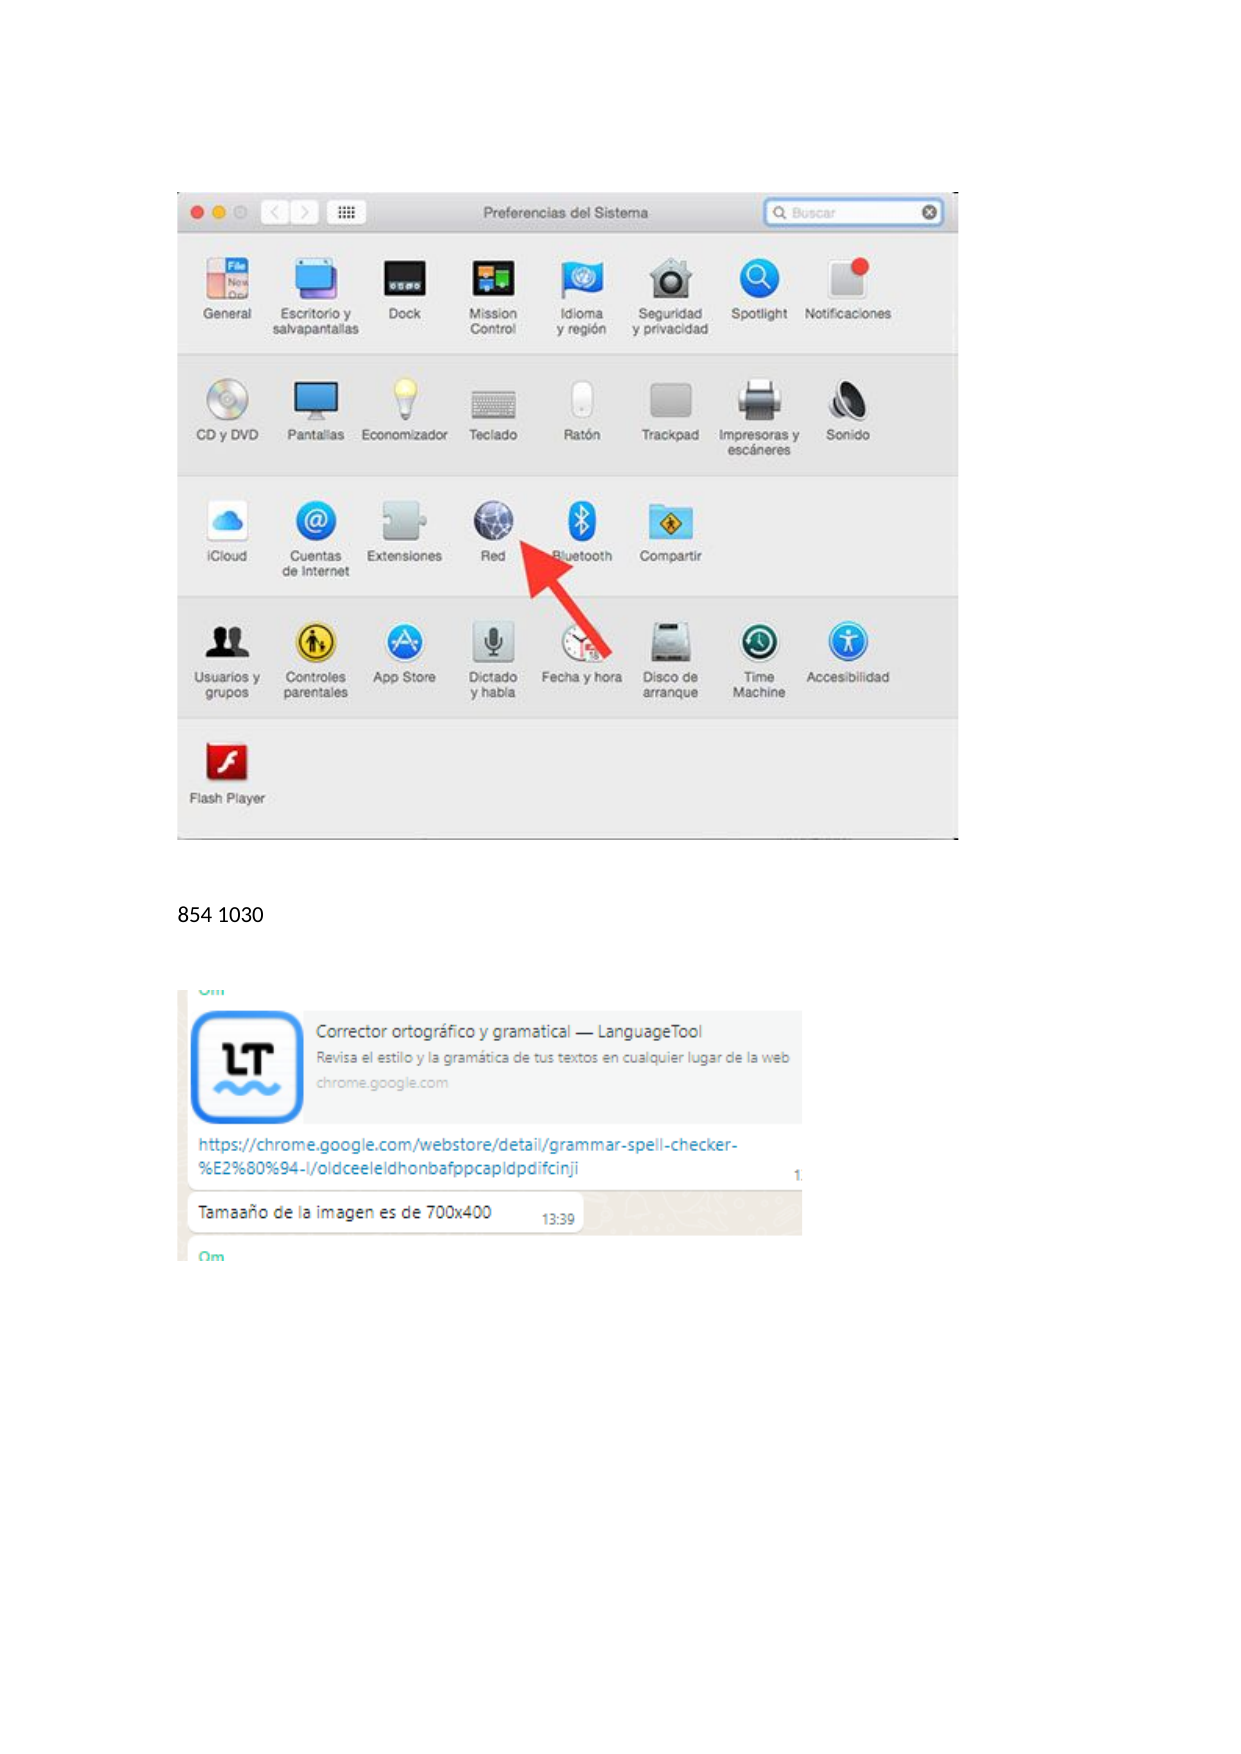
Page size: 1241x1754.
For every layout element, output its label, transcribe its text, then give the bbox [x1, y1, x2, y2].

text 854 1030 [177, 901, 1063, 928]
